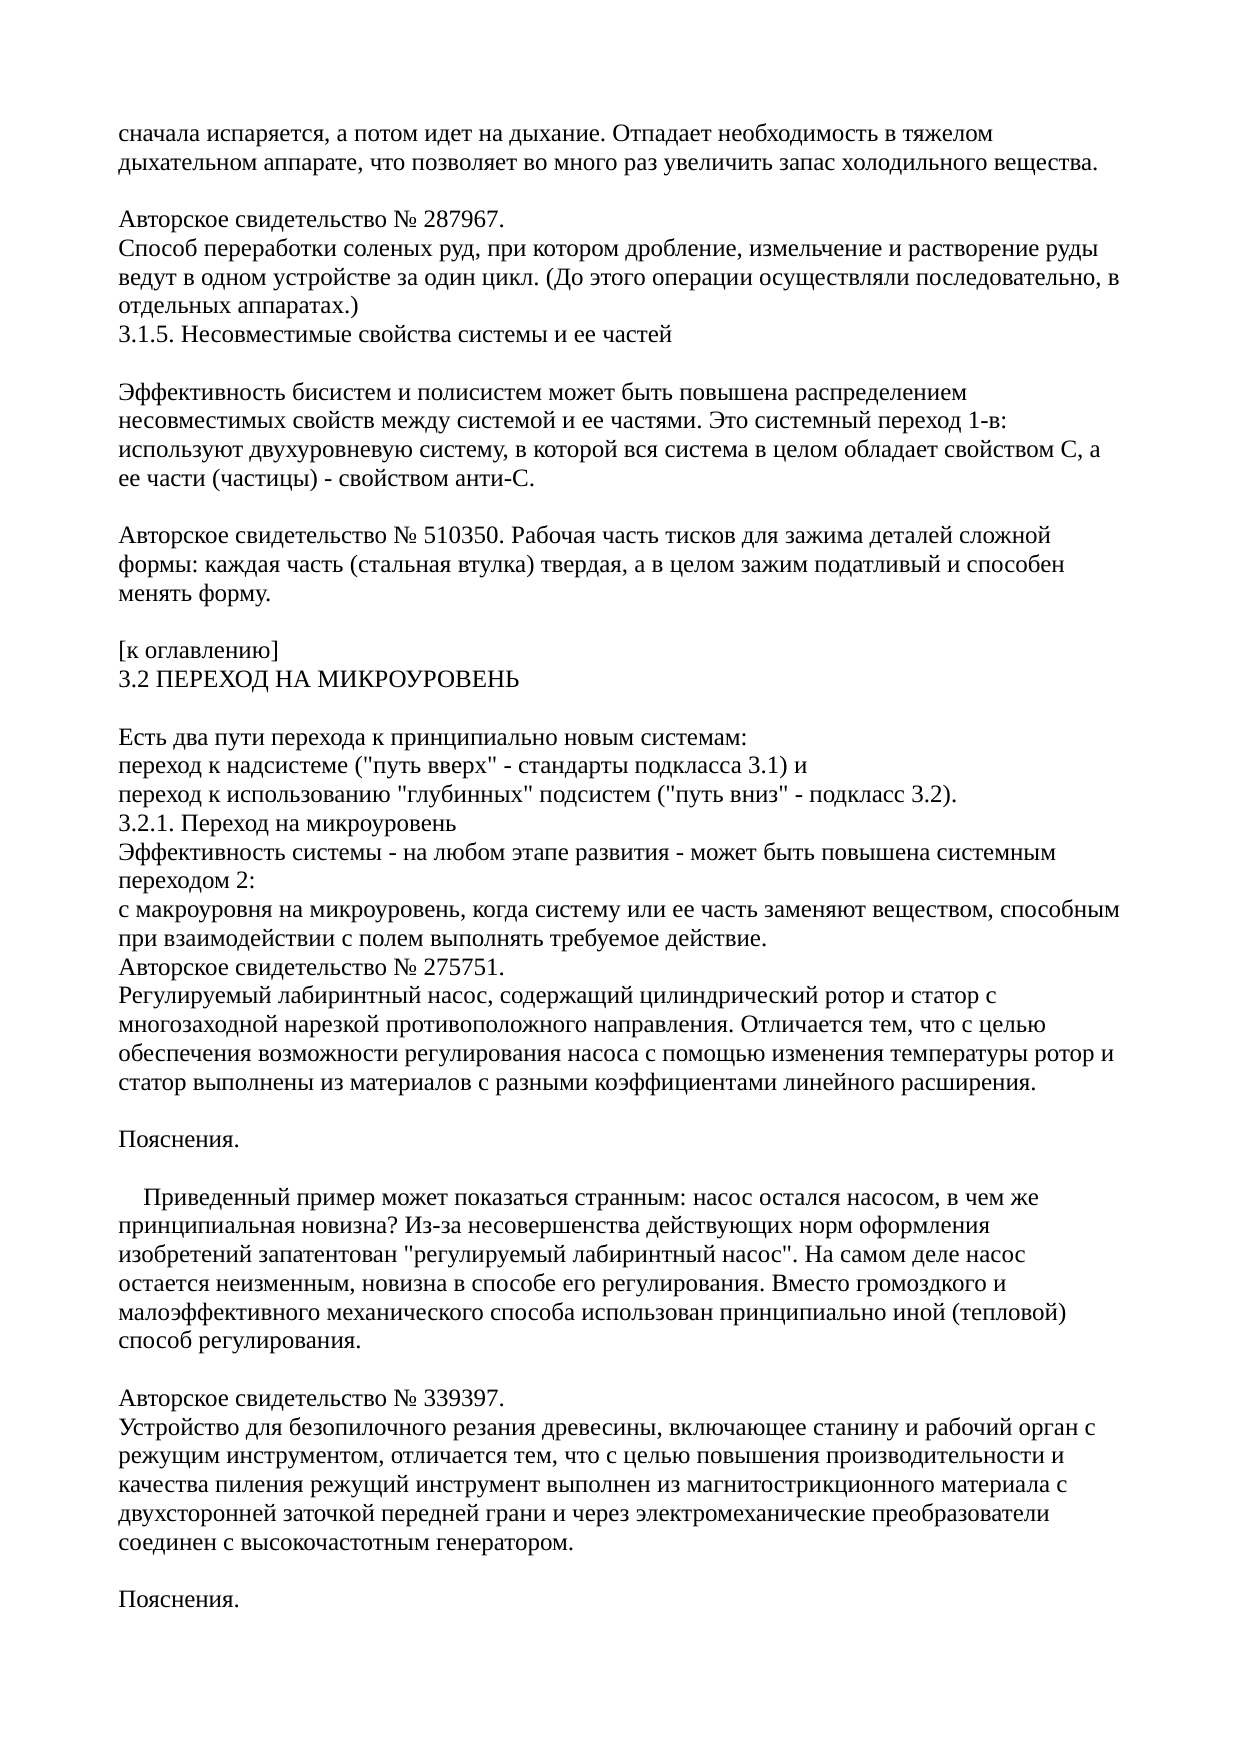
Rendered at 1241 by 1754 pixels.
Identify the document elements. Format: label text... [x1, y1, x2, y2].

text Способ переработки соленых руд, при котором дробление, измельчение и растворение руды ведут в одном устройстве за один цикл. (До этого операции осуществляли последовательно, в отдельных аппаратах.) [118, 233, 1122, 319]
text Устройство для безопилочного резания древесины, включающее станину и рабочий орган с режущим инструментом, отличается тем, что с целью повышения производительности и качества пиления режущий инструмент выполнен из магнитострикционного материала с двухсторонней заточкой передней грани и через электромеханические преобразователи соединен с высокочастотным генератором. [118, 1412, 1122, 1556]
text Регулируемый лабиринтный насос, содержащий цилиндрический ротор и статор с многозаходной нарезкой противоположного направления. Отличается тем, что с целью обеспечения возможности регулирования насоса с помощью изменения температуры ротор и статор выполнены из материалов с разными коэффициентами линейного расширения. [118, 981, 1122, 1096]
text Эффективность системы - на любом этапе развития - может быть повышена системным переходом 2: [118, 837, 1122, 894]
text Эффективность бисистем и полисистем может быть повышена распределением несовместимых свойств между системой и ее частями. Это системный переход 1-в: [118, 377, 1122, 434]
text Пояснения. [118, 1124, 1122, 1153]
text 3.2 ПЕРЕХОД НА МИКРОУРОВЕНЬ [118, 664, 1122, 693]
text с макроуровня на микроуровень, когда систему или ее часть заменяют веществом, способным при взаимодействии с полем выполнять требуемое действие. [118, 894, 1122, 952]
text Авторское свидетельство № 339397. [118, 1383, 1122, 1412]
text используют двухуровневую систему, в которой вся система в целом обладает свойством С, а ее части (частицы) - свойством анти-С. [118, 434, 1122, 492]
text 3.2.1. Переход на микроуровень [118, 808, 1122, 837]
text переход к использованию "глубинных" подсистем ("путь вниз" - подкласс 3.2). [118, 779, 1122, 808]
text сначала испаряется, а потом идет на дыхание. Отпадает необходимость в тяжелом дыхательном аппарате, что позволяет во много раз увеличить запас холодильного вещества. [118, 118, 1122, 176]
text Приведенный пример может показаться странным: насос остался насосом, в чем же принципиальная новизна? Из-за несовершенства действующих норм оформления изобретений запатентован "регулируемый лабиринтный насос". На самом деле насос остается неизменным, новизна в способе его регулирования. Вместо громоздкого и малоэффективного механического способа использован принципиально иной (тепловой) способ регулирования. [118, 1182, 1122, 1354]
text Пояснения. [118, 1584, 1122, 1613]
text переход к надсистеме ("путь вверх" - стандарты подкласса 3.1) и [118, 751, 1122, 779]
text Есть два пути перехода к принципиально новым системам: [118, 722, 1122, 751]
text 3.1.5. Несовместимые свойства системы и ее частей [118, 319, 1122, 348]
text [к оглавлению] [118, 636, 1122, 664]
text Авторское свидетельство № 287967. [118, 204, 1122, 233]
text Авторское свидетельство № 275751. [118, 952, 1122, 981]
text Авторское свидетельство № 510350. Рабочая часть тисков для зажима деталей сложной формы: каждая часть (стальная втулка) твердая, а в целом зажим податливый и способен менять форму. [118, 521, 1122, 607]
